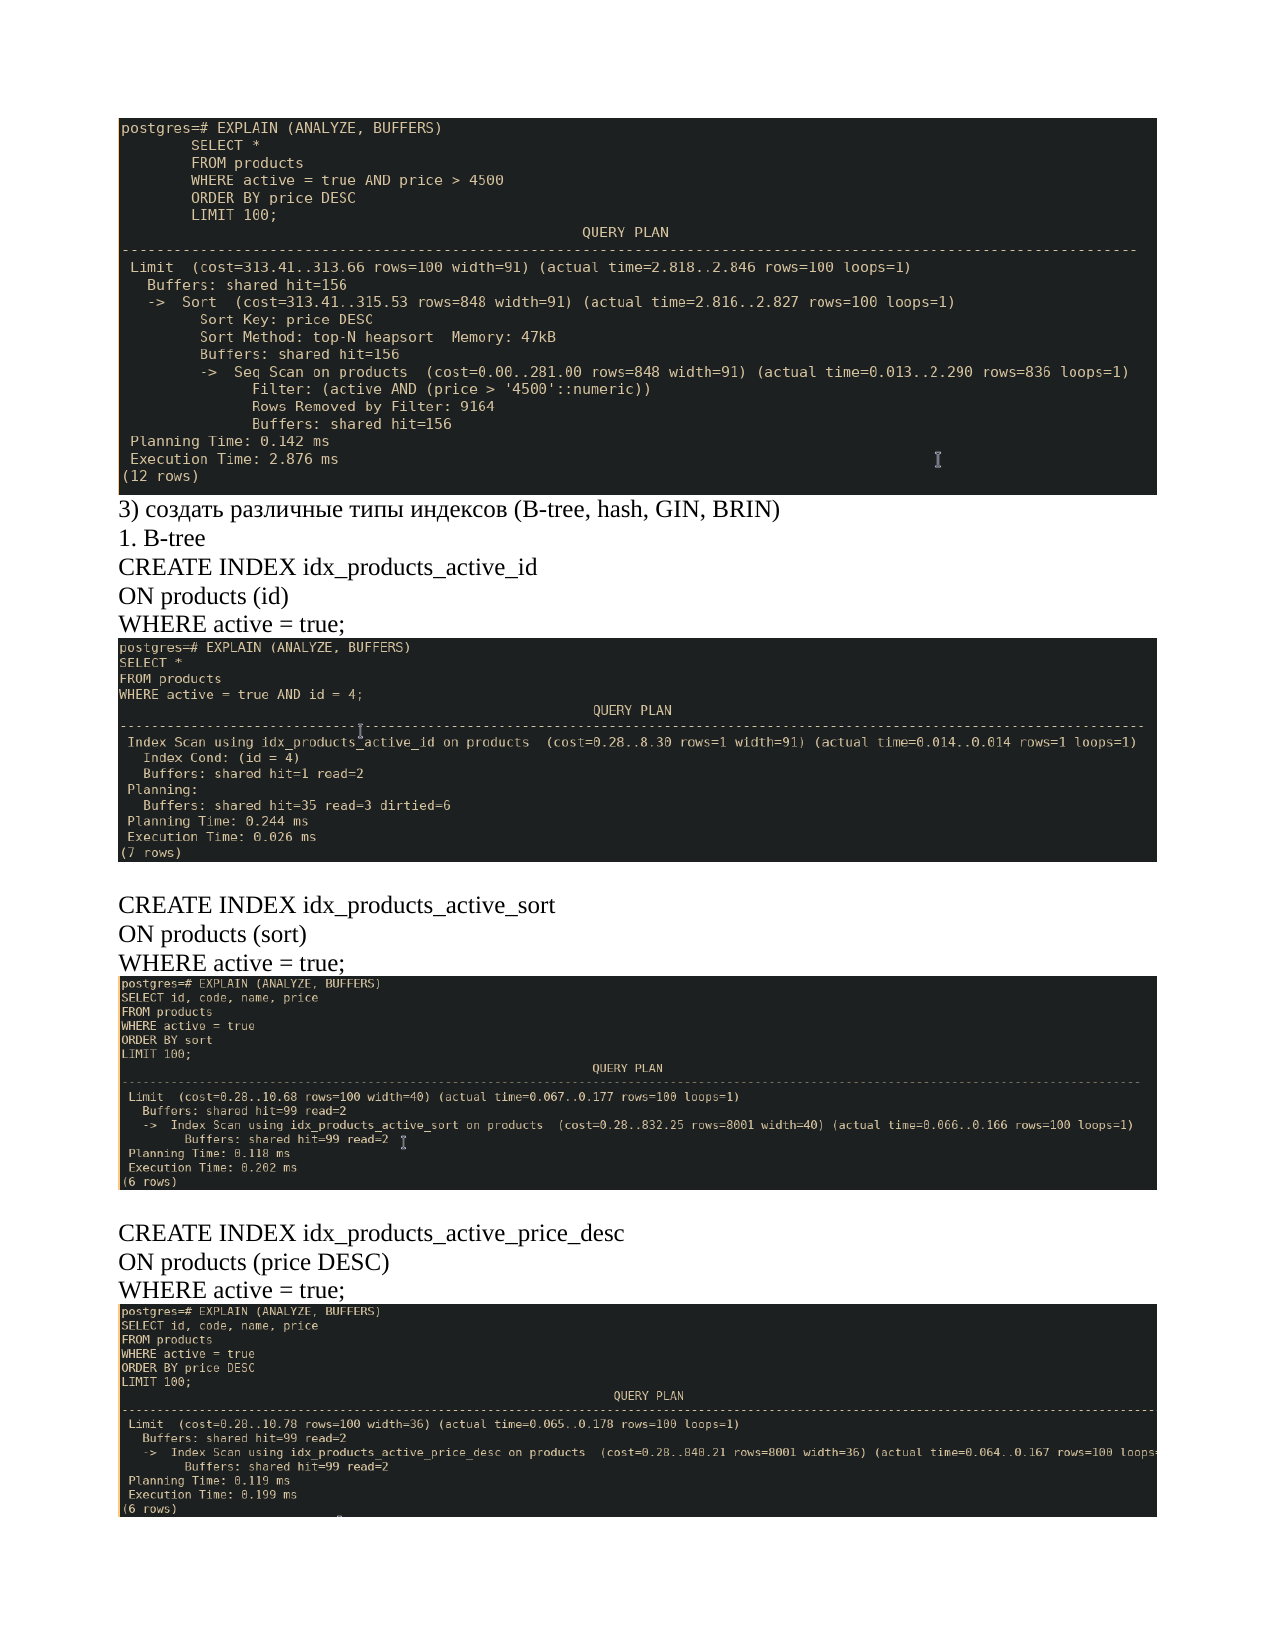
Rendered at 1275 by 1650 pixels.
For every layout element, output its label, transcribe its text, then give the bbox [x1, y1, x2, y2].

text WHERE active = true; [118, 609, 1157, 638]
text CREATE INDEX idx_products_active_id [118, 552, 1157, 581]
picture [118, 1304, 1157, 1517]
picture [118, 976, 1157, 1190]
text ON products (price DESC) [118, 1247, 1157, 1275]
text 1. B-tree [118, 523, 1157, 552]
picture [118, 118, 1157, 495]
text ON products (id) [118, 581, 1157, 609]
picture [118, 638, 1157, 862]
text WHERE active = true; [118, 1275, 1157, 1304]
text ON products (sort) [118, 919, 1157, 948]
text CREATE INDEX idx_products_active_price_desc [118, 1218, 1157, 1247]
text WHERE active = true; [118, 948, 1157, 976]
text CREATE INDEX idx_products_active_sort [118, 891, 1157, 919]
text 3) создать различные типы индексов (B-tree, hash, GIN, BRIN) [118, 495, 1157, 523]
